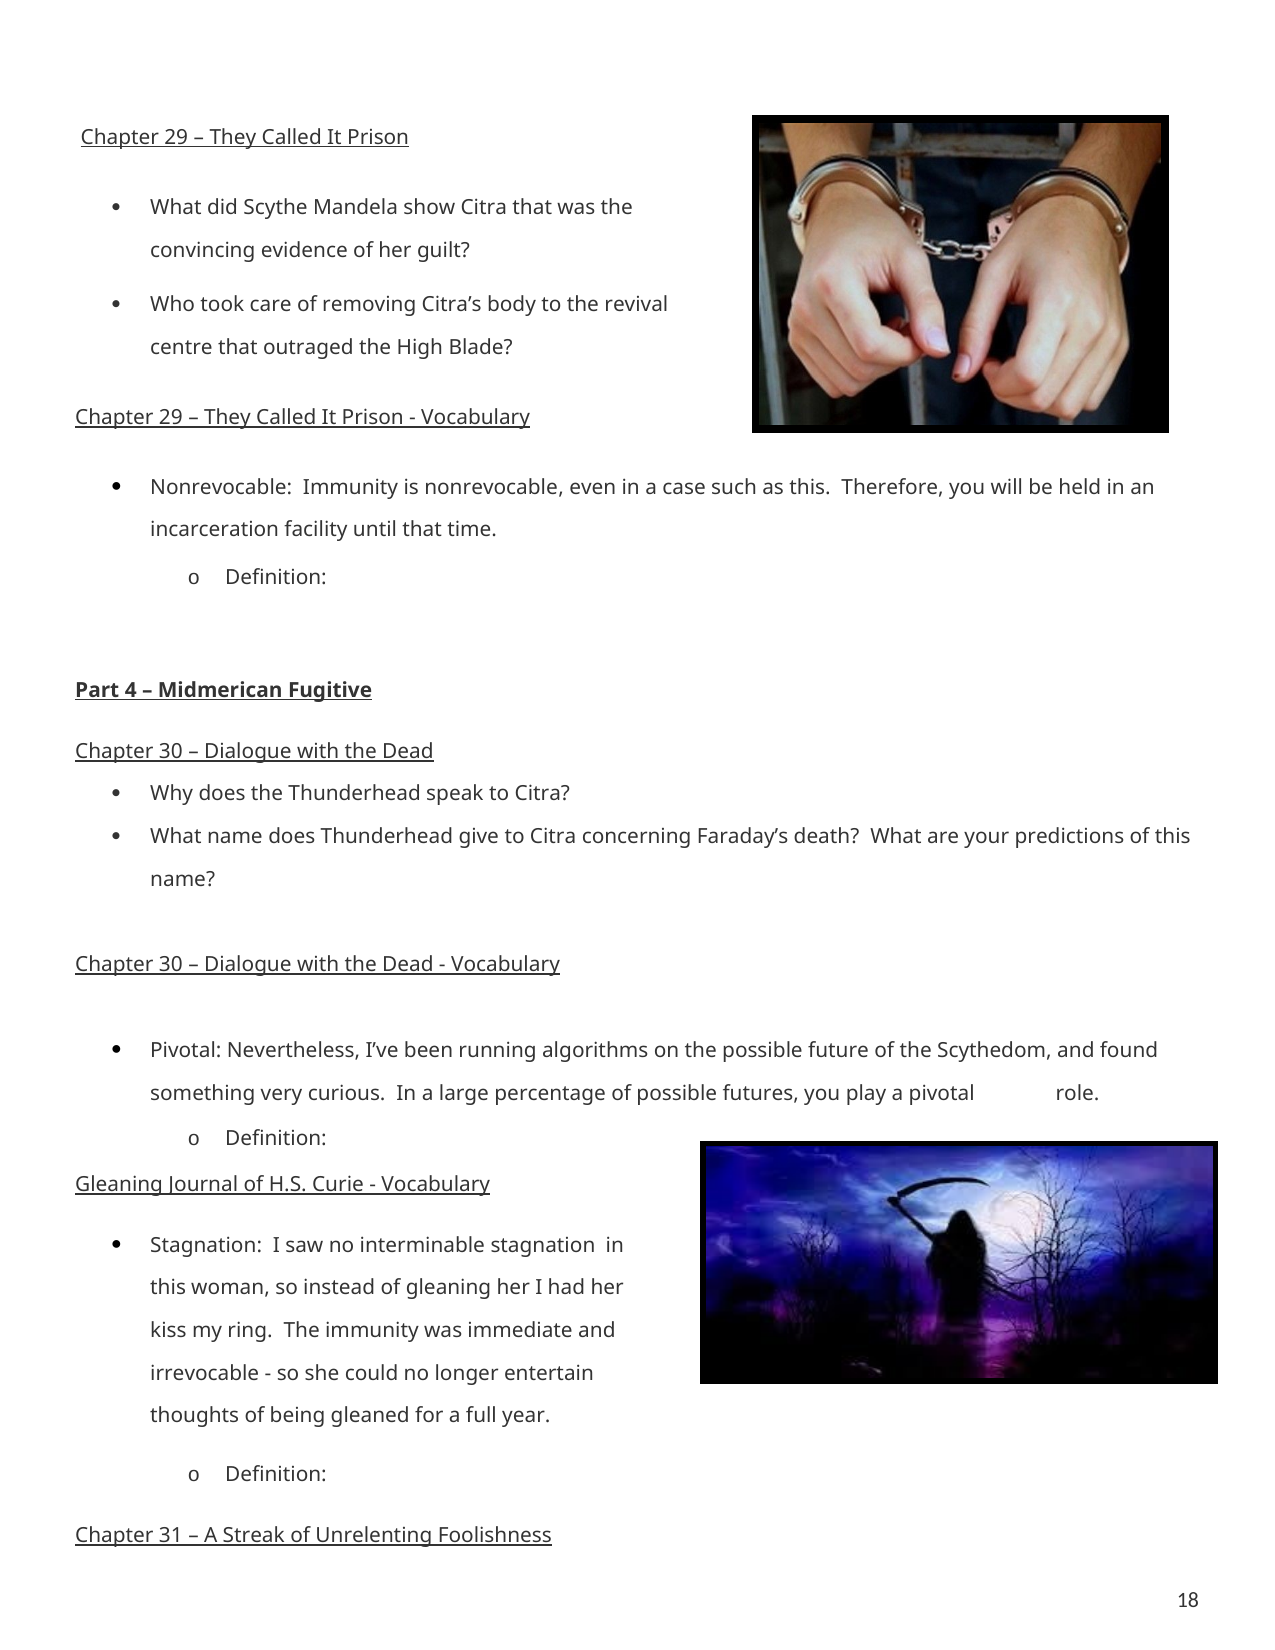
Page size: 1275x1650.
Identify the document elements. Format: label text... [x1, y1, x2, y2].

list What name does Thunderhead give to Citra concerning Faraday’s death? What are your predictions of this name? [112, 821, 1199, 892]
text Chapter 29 – They Called It Prison - Vocabulary [75, 402, 752, 430]
text Chapter 30 – Dialogue with the Dead - Vocabulary [75, 949, 1199, 978]
text Gleaning Journal of H.S. Curie - Vocabulary [75, 1169, 700, 1198]
text Chapter 29 – They Called It Prison [75, 122, 752, 150]
picture [706, 1146, 1213, 1378]
list Nonrevocable: Immunity is nonrevocable​, even in a case such as this. Therefore, you will be held in an​incarceration facility until that time. [112, 472, 1199, 543]
list [1169, 289, 1199, 360]
text Chapter 30 – Dialogue with the Dead [75, 736, 1141, 764]
list Why does the Thunderhead speak to Citra? [112, 778, 1199, 807]
list Pivotal: Nevertheless, I’ve been running algorithms on the possible future of the Scythedom, and found something very curious. In a large percentage of possible futures, you play a pivotal​ role. ​ [112, 1035, 1199, 1106]
list Stagnation: I saw no interminable stagnation​ in this woman, so instead of gleaning her I had her kiss​ my ring. The immunity was immediate and irrevocable - so she could no longer entertain thoughts of being gleaned for a full year. [112, 1230, 1199, 1429]
list [1169, 192, 1199, 263]
list Definition: [187, 1123, 1199, 1152]
picture [759, 123, 1161, 425]
text Part 4 – Midmerican Fugitive [75, 675, 1199, 703]
list What did Scythe Mandela show Citra that was the convincing evidence of her guilt? [112, 192, 752, 263]
list Definition: [187, 1459, 1199, 1488]
text Chapter 31 – A Streak of Unrelenting Foolishness [75, 1520, 1141, 1549]
list Who took care of removing Citra’s body to the revival centre that outraged the High Blade? [112, 289, 752, 360]
list Definition: [187, 562, 1199, 590]
